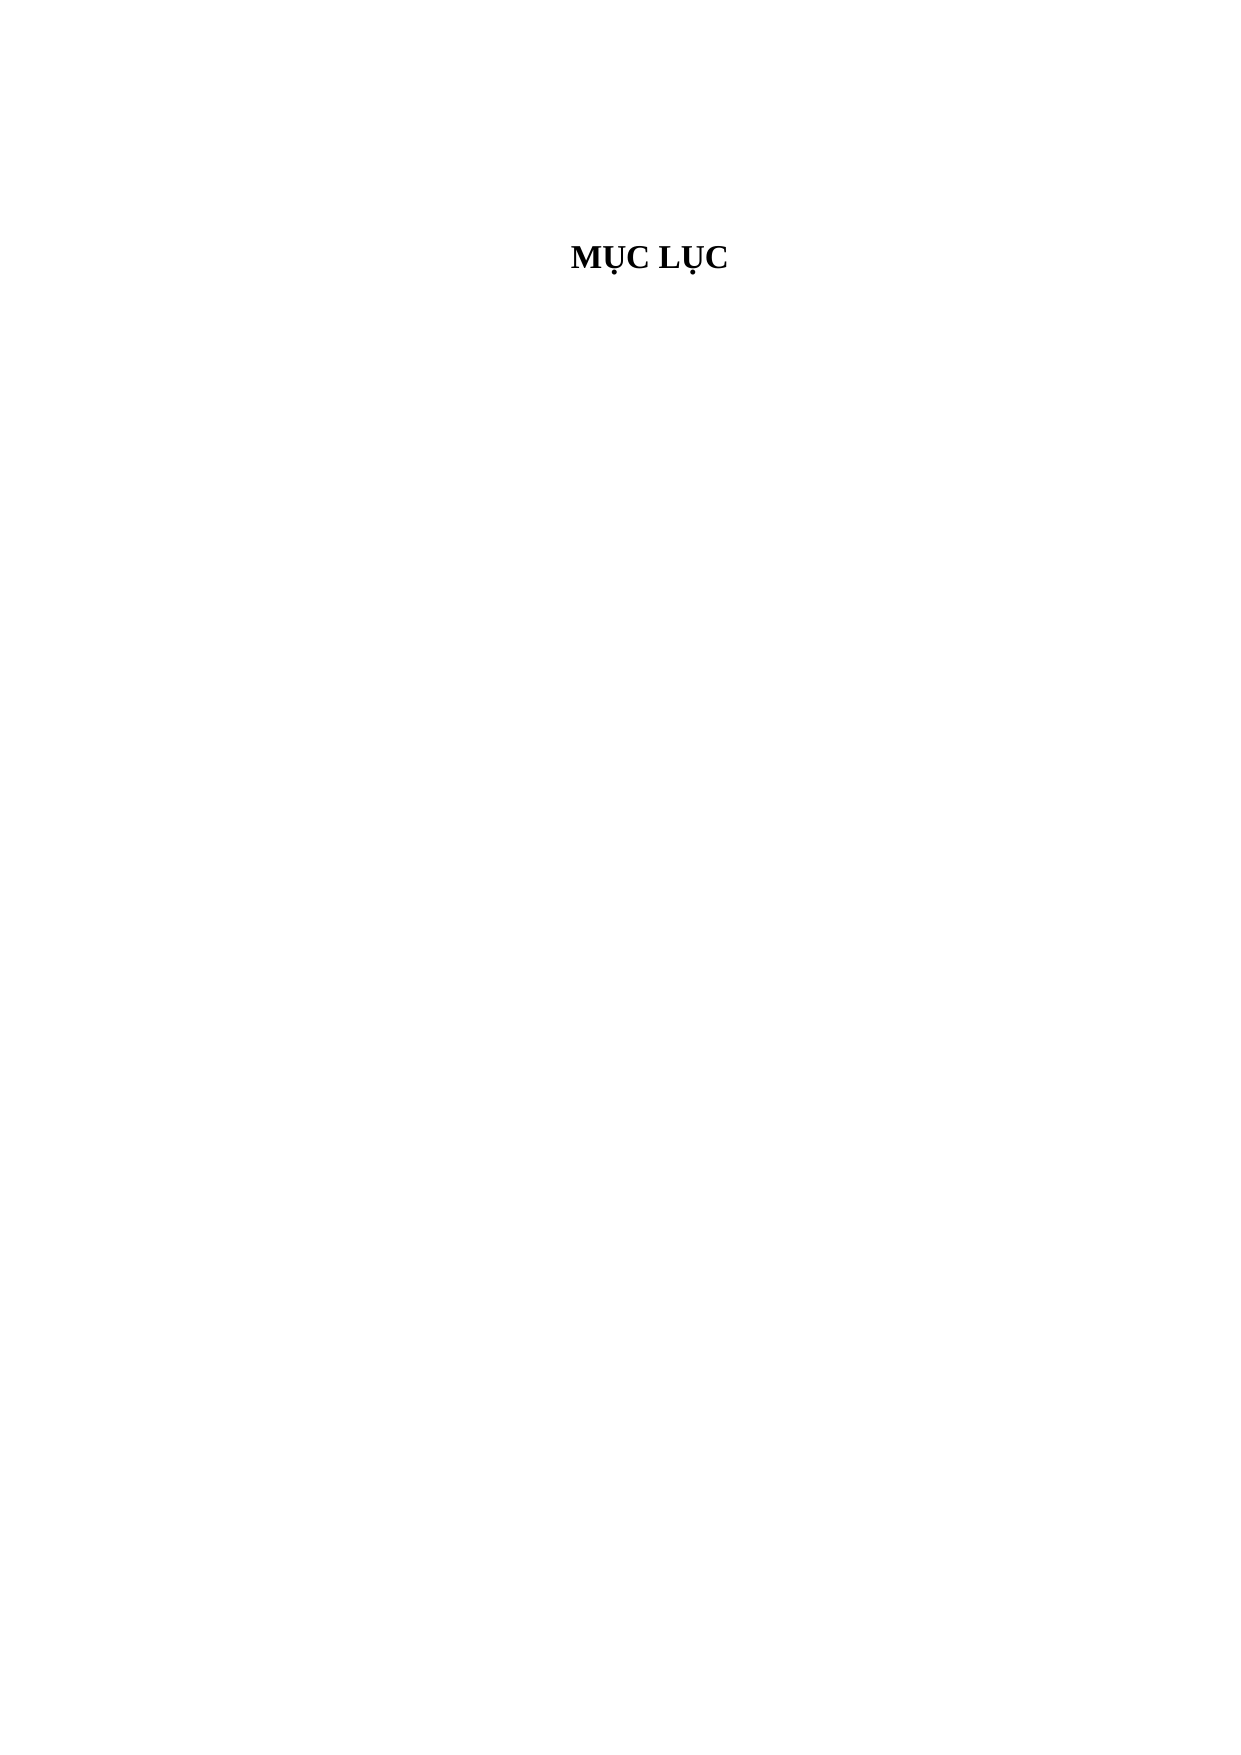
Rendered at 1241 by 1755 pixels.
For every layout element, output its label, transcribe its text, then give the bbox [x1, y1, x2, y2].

subtitle MỤC LỤC [207, 238, 1093, 276]
